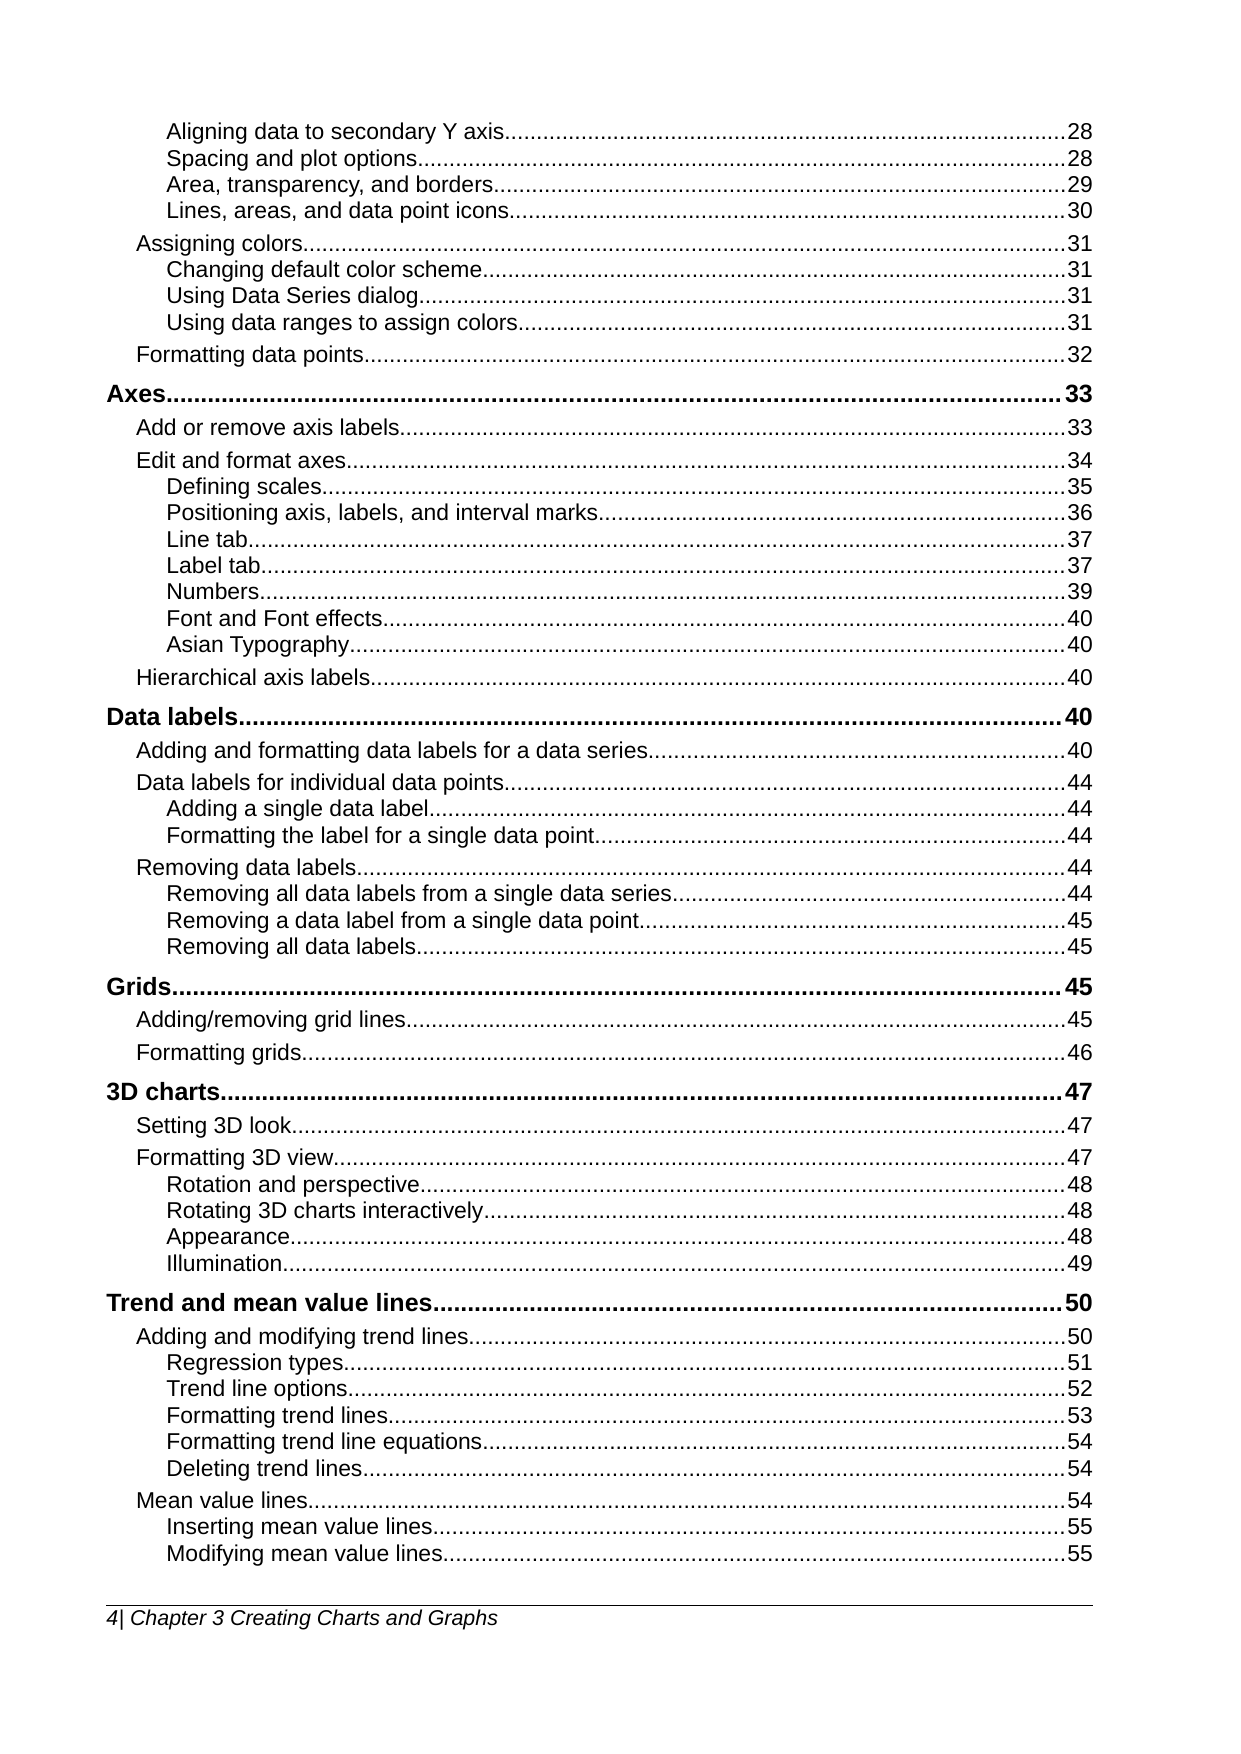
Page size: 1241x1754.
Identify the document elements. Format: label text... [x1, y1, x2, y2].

text Illumination 49 [166, 1249, 1093, 1276]
text Modifying mean value lines 55 [166, 1539, 1093, 1566]
text Assigning colors 31 [136, 229, 1093, 256]
text Using Data Series dialog 31 [166, 282, 1093, 309]
text Numbers 39 [166, 578, 1093, 605]
text Formatting the label for a single data point 44 [166, 822, 1093, 848]
text Data labels for individual data points 44 [136, 769, 1093, 795]
text Trend line options 52 [166, 1375, 1093, 1402]
text Line tab 37 [166, 526, 1093, 552]
text Regression types 51 [166, 1349, 1093, 1375]
text Formatting 3D view 47 [136, 1144, 1093, 1171]
text Axes 33 [106, 379, 1093, 408]
text Area, transparency, and borders 29 [166, 171, 1093, 197]
text Positioning axis, labels, and interval marks 36 [166, 499, 1093, 526]
text Trend and mean value lines 50 [106, 1288, 1093, 1317]
text Rotating 3D charts interactively 48 [166, 1197, 1093, 1223]
text Font and Font effects 40 [166, 605, 1093, 631]
text Edit and format axes 34 [136, 447, 1093, 473]
text Mean value lines 54 [136, 1487, 1093, 1513]
text Changing default color scheme 31 [166, 256, 1093, 282]
text Asian Typography 40 [166, 631, 1093, 657]
text Removing all data labels 45 [166, 933, 1093, 959]
text Lines, areas, and data point icons 30 [166, 197, 1093, 223]
text Defining scales 35 [166, 473, 1093, 499]
text Appearance 48 [166, 1223, 1093, 1249]
text Adding and modifying trend lines 50 [136, 1323, 1093, 1349]
text Adding/removing grid lines 45 [136, 1006, 1093, 1033]
text Label tab 37 [166, 552, 1093, 578]
text Setting 3D look 47 [136, 1112, 1093, 1138]
text Formatting trend lines 53 [166, 1402, 1093, 1428]
text Inserting mean value lines 55 [166, 1513, 1093, 1539]
text Adding a single data label 44 [166, 795, 1093, 822]
text Spacing and plot options 28 [166, 144, 1093, 171]
text Hierarchical axis labels 40 [136, 663, 1093, 690]
text Data labels 40 [106, 702, 1093, 731]
text Removing data labels 44 [136, 854, 1093, 880]
text Aligning data to secondary Y axis 28 [166, 118, 1093, 144]
text Grids 45 [106, 971, 1093, 1000]
text Deleting trend lines 54 [166, 1454, 1093, 1481]
text 3D charts 47 [106, 1077, 1093, 1106]
text Adding and formatting data labels for a data series 40 [136, 737, 1093, 763]
text Formatting trend line equations 54 [166, 1428, 1093, 1454]
text Rotation and perspective 48 [166, 1171, 1093, 1197]
text Removing a data label from a single data point 45 [166, 907, 1093, 933]
text Formatting data points 32 [136, 341, 1093, 367]
text Add or remove axis labels 33 [136, 414, 1093, 441]
text Removing all data labels from a single data series 44 [166, 880, 1093, 907]
text Formatting grids 46 [136, 1039, 1093, 1065]
text Using data ranges to assign colors 31 [166, 309, 1093, 335]
